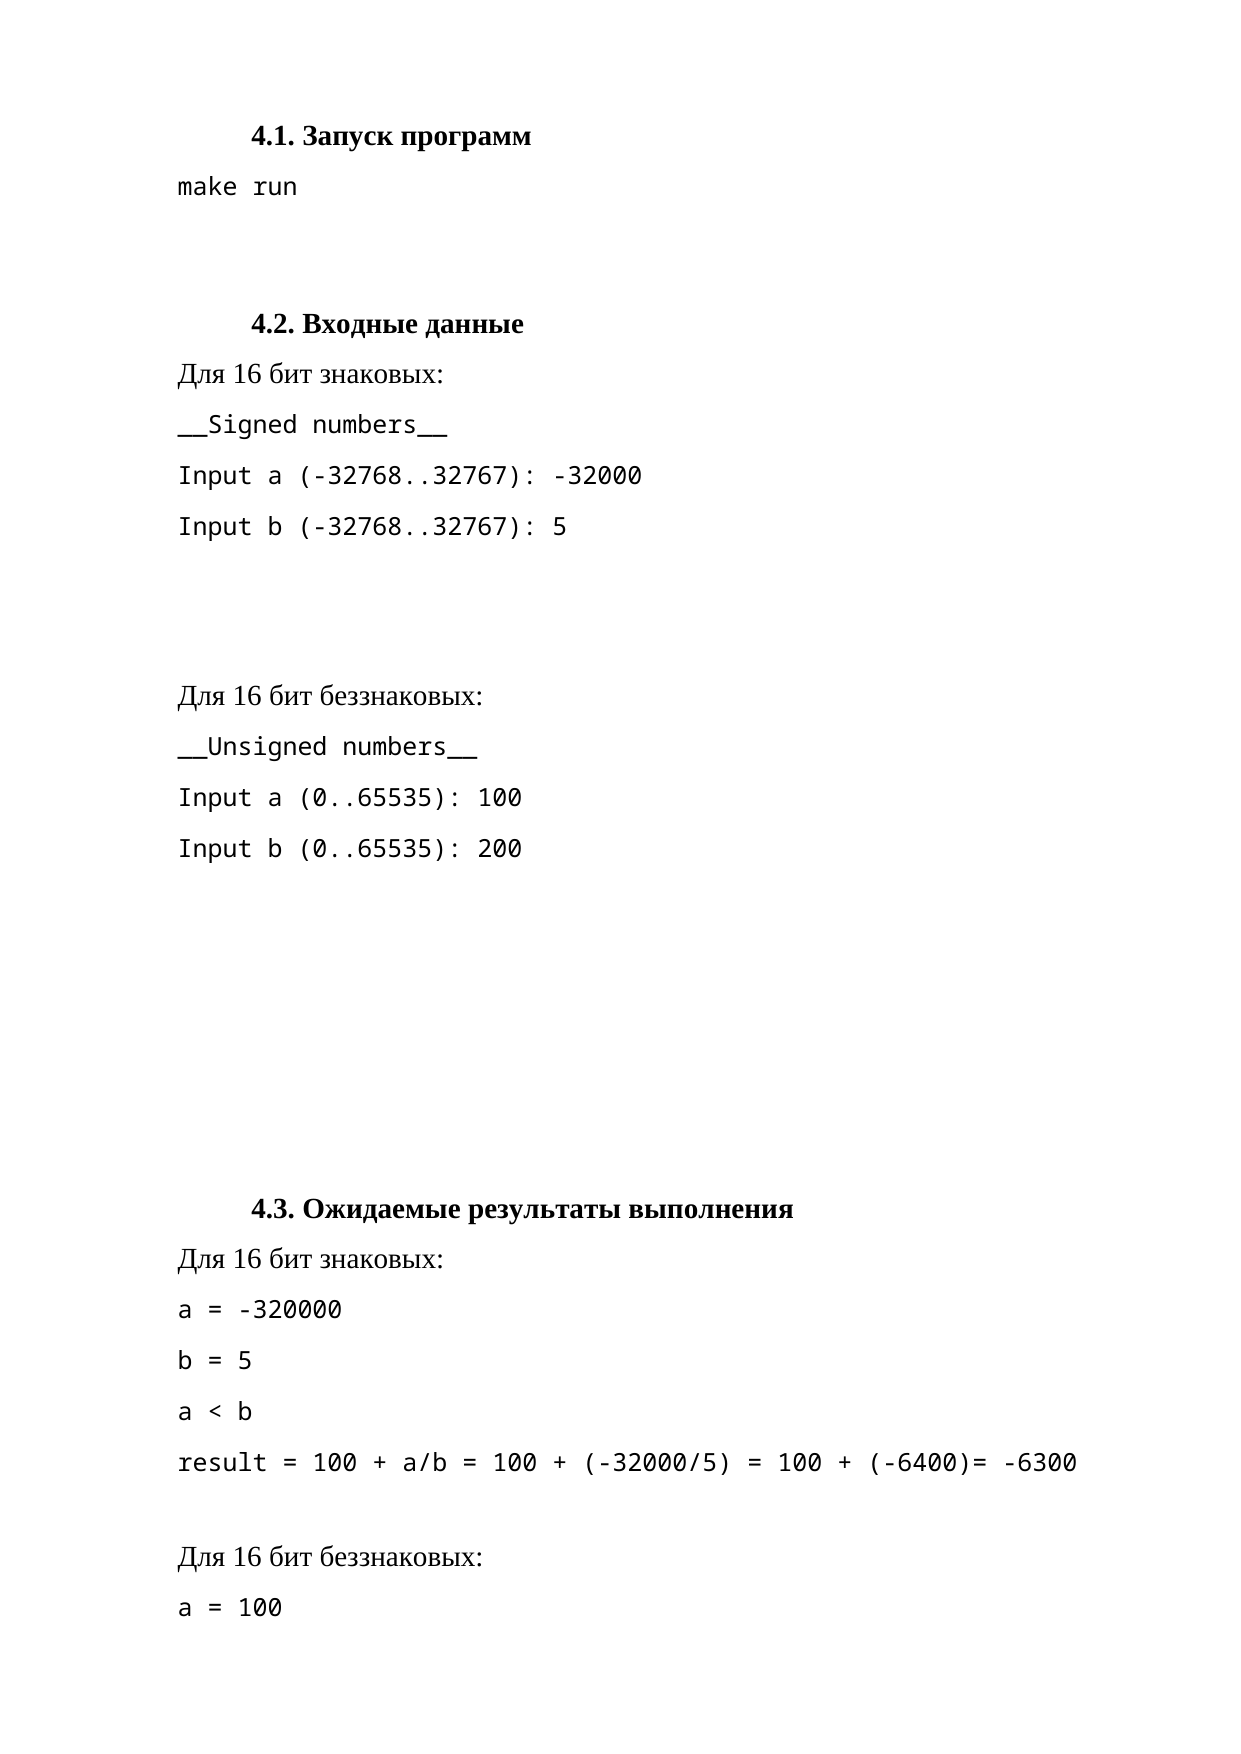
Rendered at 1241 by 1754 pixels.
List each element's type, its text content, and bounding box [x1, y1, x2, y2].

text a < b [177, 1394, 1152, 1428]
text 4.1. Запуск программ [177, 118, 1152, 152]
text 4.3. Ожидаемые результаты выполнения [177, 1191, 1152, 1224]
text __Signed numbers__ [177, 406, 1152, 440]
text result = 100 + a/b = 100 + (-32000/5) = 100 + (-6400)= -6300 [177, 1445, 1152, 1479]
text Input b (0..65535): 200 [177, 831, 1152, 865]
text Для 16 бит знаковых: [177, 1241, 1152, 1275]
text Для 16 бит знаковых: [177, 356, 1152, 389]
text a = 100 [177, 1589, 1152, 1623]
text Для 16 бит беззнаковых: [177, 678, 1152, 712]
text make run [177, 168, 1152, 202]
text __Unsigned numbers__ [177, 729, 1152, 763]
text Input b (-32768..32767): 5 [177, 508, 1152, 542]
text 4.2. Входные данные [177, 306, 1152, 339]
text b = 5 [177, 1343, 1152, 1377]
text Для 16 бит беззнаковых: [177, 1539, 1152, 1572]
text Input a (-32768..32767): -32000 [177, 457, 1152, 491]
text Input a (0..65535): 100 [177, 780, 1152, 814]
text a = -320000 [177, 1292, 1152, 1326]
